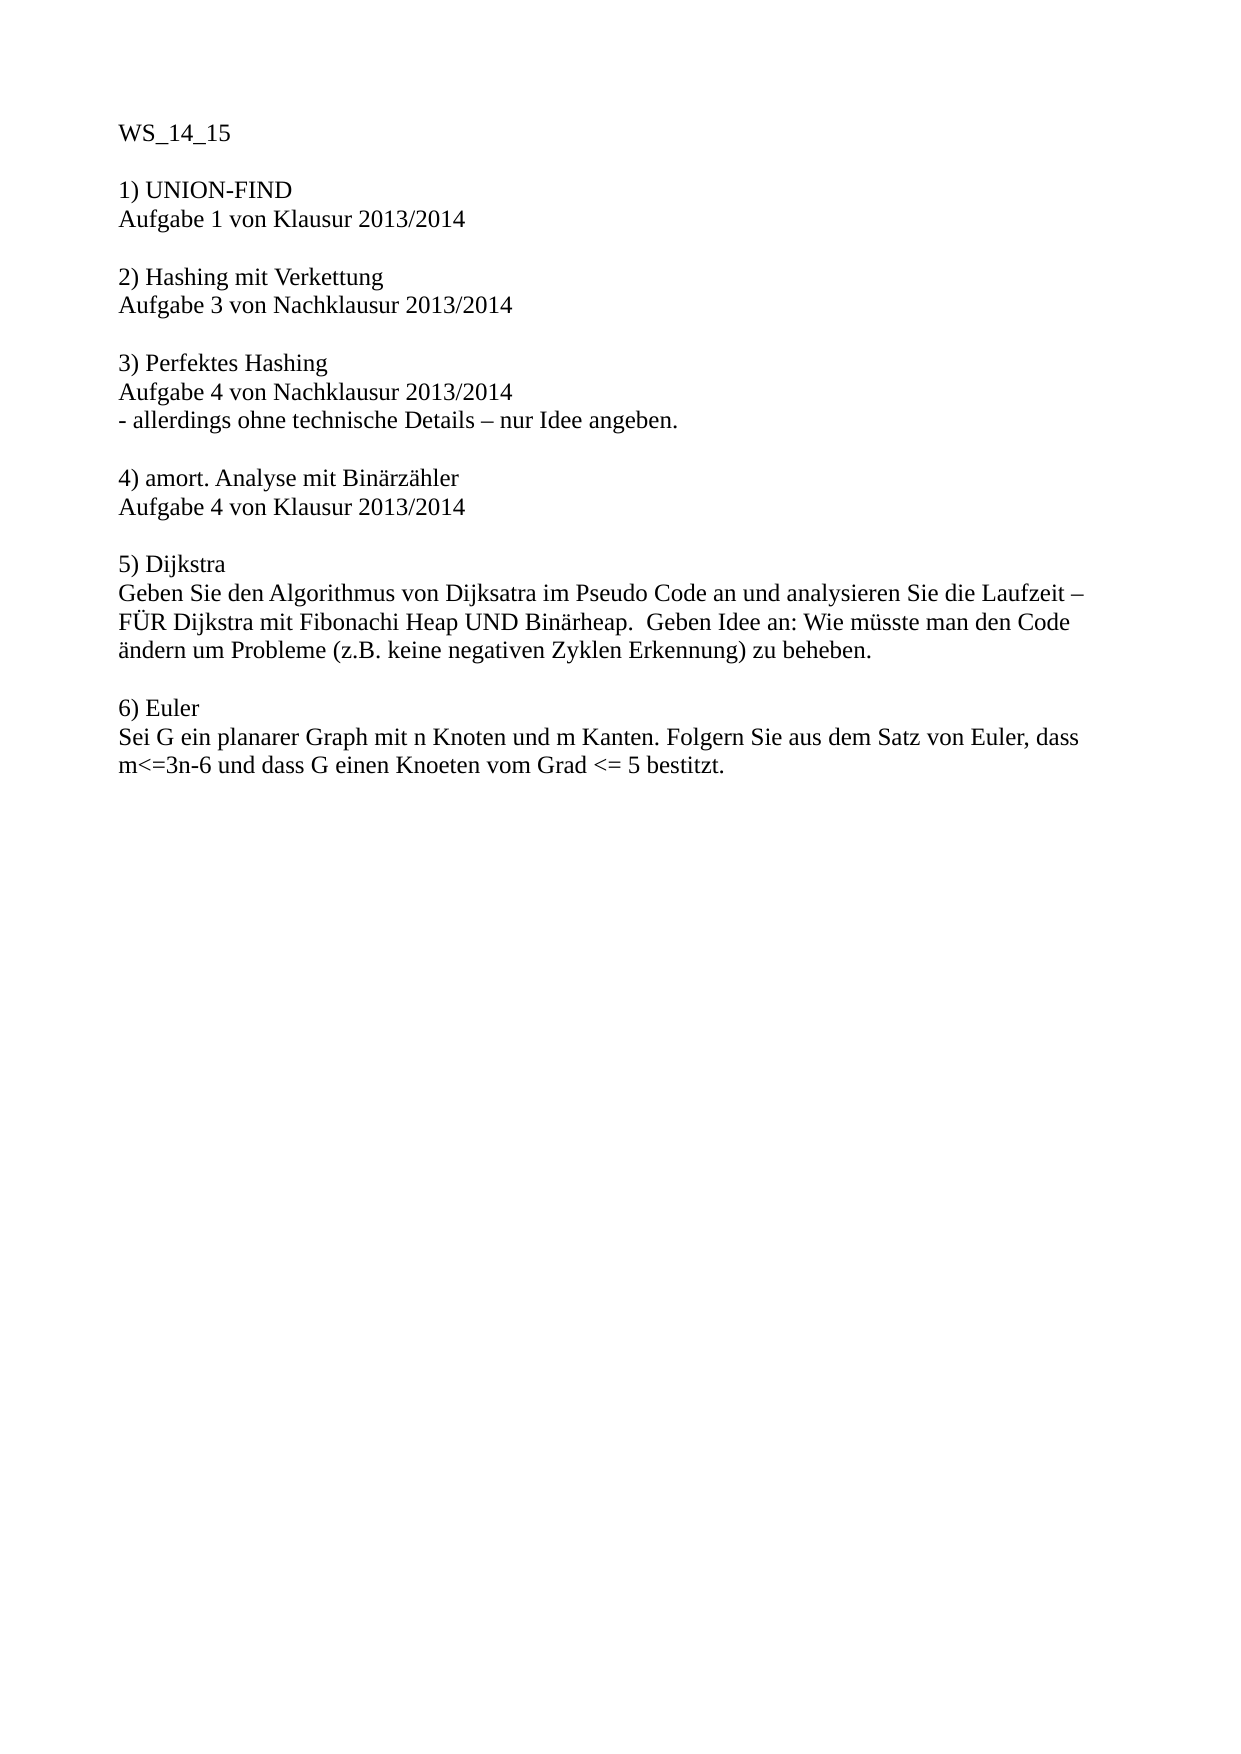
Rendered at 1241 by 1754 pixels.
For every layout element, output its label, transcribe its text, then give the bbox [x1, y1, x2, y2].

text WS_14_15 [118, 118, 1122, 147]
text 3) Perfektes Hashing [118, 348, 1122, 377]
text 5) Dijkstra [118, 549, 1122, 578]
text Sei G ein planarer Graph mit n Knoten und m Kanten. Folgern Sie aus dem Satz von Euler, dass m<=3n-6 und dass G einen Knoeten vom Grad <= 5 bestitzt. [118, 722, 1122, 779]
text 6) Euler [118, 693, 1122, 722]
text Aufgabe 3 von Nachklausur 2013/2014 [118, 291, 1122, 319]
text Aufgabe 4 von Klausur 2013/2014 [118, 492, 1122, 521]
text Aufgabe 1 von Klausur 2013/2014 [118, 204, 1122, 233]
text - allerdings ohne technische Details – nur Idee angeben. [118, 406, 1122, 434]
text Geben Sie den Algorithmus von Dijksatra im Pseudo Code an und analysieren Sie die Laufzeit – FÜR Dijkstra mit Fibonachi Heap UND Binärheap. Geben Idee an: Wie müsste man den Code ändern um Probleme (z.B. keine negativen Zyklen Erkennung) zu beheben. [118, 578, 1122, 664]
text 4) amort. Analyse mit Binärzähler [118, 463, 1122, 492]
text Aufgabe 4 von Nachklausur 2013/2014 [118, 377, 1122, 406]
text 2) Hashing mit Verkettung [118, 262, 1122, 291]
text 1) UNION-FIND [118, 176, 1122, 204]
